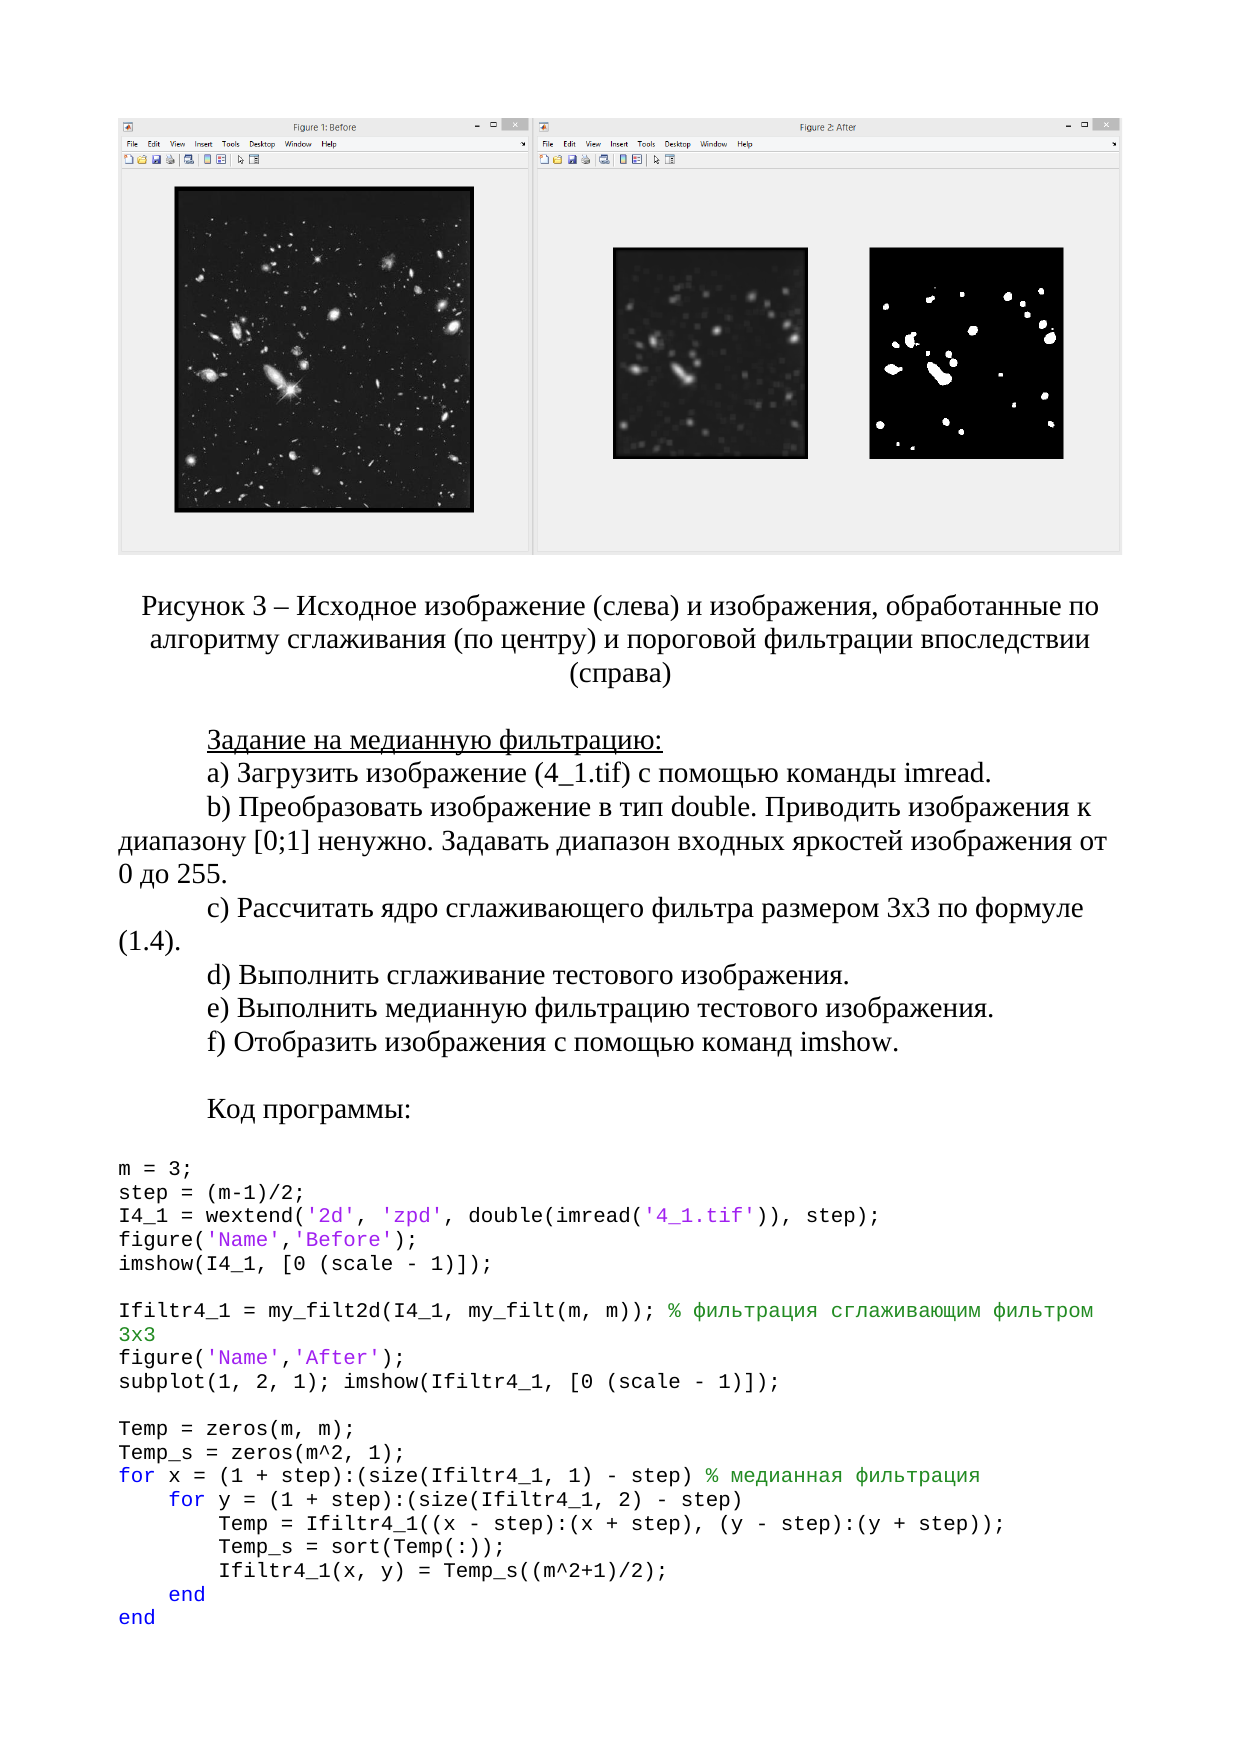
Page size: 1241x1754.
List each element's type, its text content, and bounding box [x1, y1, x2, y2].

text d) Выполнить сглаживание тестового изображения. [118, 957, 1122, 990]
text subplot(1, 2, 1); imshow(Ifiltr4_1, [0 (scale - 1)]); [118, 1371, 1122, 1394]
text Temp = Ifiltr4_1((x - step):(x + step), (y - step):(y + step)); [118, 1513, 1122, 1536]
picture [118, 118, 1123, 555]
text Temp_s = sort(Temp(:)); [118, 1536, 1122, 1560]
text imshow(I4_1, [0 (scale - 1)]); [118, 1253, 1122, 1276]
text Ifiltr4_1 = my_filt2d(I4_1, my_filt(m, m)); % фильтрация сглаживающим фильтром 3x3 [118, 1300, 1122, 1347]
text I4_1 = wextend('2d', 'zpd', double(imread('4_1.tif')), step); [118, 1205, 1122, 1229]
text for x = (1 + step):(size(Ifiltr4_1, 1) - step) % медианная фильтрация [118, 1466, 1122, 1489]
text Temp_s = zeros(m^2, 1); [118, 1442, 1122, 1466]
text step = (m-1)/2; [118, 1182, 1122, 1205]
text b) Преобразовать изображение в тип double. Приводить изображения к диапазону [0;1] ненужно. Задавать диапазон входных яркостей изображения от 0 до 255. [118, 789, 1122, 890]
text Ifiltr4_1(x, y) = Temp_s((m^2+1)/2); [118, 1560, 1122, 1584]
text for y = (1 + step):(size(Ifiltr4_1, 2) - step) [118, 1489, 1122, 1513]
text figure('Name','After'); [118, 1347, 1122, 1371]
text Задание на медианную фильтрацию: [118, 722, 1122, 756]
text Temp = zeros(m, m); [118, 1418, 1122, 1442]
text Рисунок 3 – Исходное изображение (слева) и изображения, обработанные по алгоритму сглаживания (по центру) и пороговой фильтрации впоследствии (справа) [118, 588, 1122, 688]
text Код программы: [118, 1091, 1122, 1124]
text end [118, 1584, 1122, 1607]
text c) Рассчитать ядро сглаживающего фильтра размером 3x3 по формуле (1.4). [118, 890, 1122, 957]
text m = 3; [118, 1158, 1122, 1182]
text f) Отобразить изображения с помощью команд imshow. [118, 1024, 1122, 1057]
text e) Выполнить медианную фильтрацию тестового изображения. [118, 990, 1122, 1024]
text a) Загрузить изображение (4_1.tif) с помощью команды imread. [118, 756, 1122, 789]
text figure('Name','Before'); [118, 1229, 1122, 1253]
text end [118, 1607, 1122, 1631]
